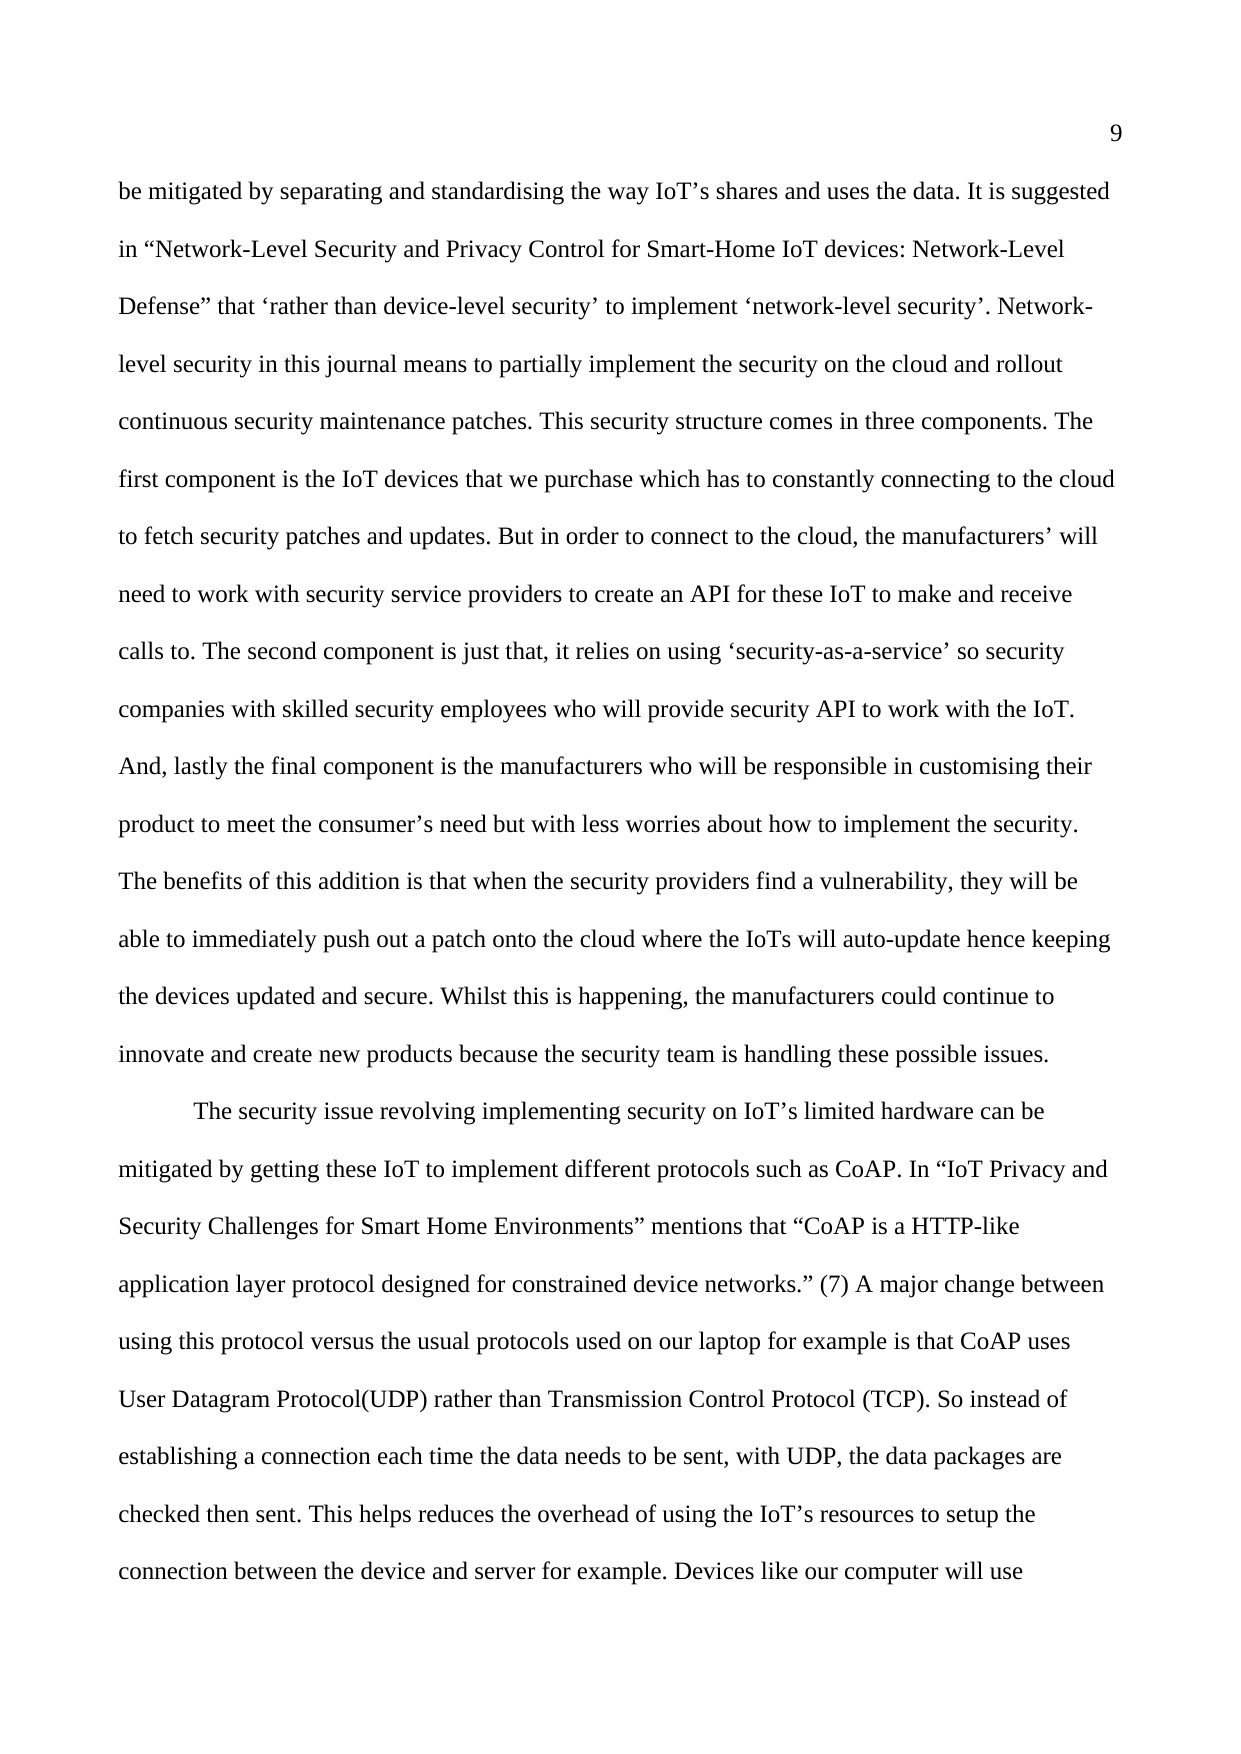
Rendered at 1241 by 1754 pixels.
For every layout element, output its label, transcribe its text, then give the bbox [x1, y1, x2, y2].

text be mitigated by separating and standardising the way IoT’s shares and uses the data. It is suggested in “Network-Level Security and Privacy Control for Smart-Home IoT devices: Network-Level Defense” that ‘rather than device-level security’ to implement ‘network-level security’. Network-level security in this journal means to partially implement the security on the cloud and rollout continuous security maintenance patches. This security structure comes in three components. The first component is the IoT devices that we purchase which has to constantly connecting to the cloud to fetch security patches and updates. But in order to connect to the cloud, the manufacturers’ will need to work with security service providers to create an API for these IoT to make and receive calls to. The second component is just that, it relies on using ‘security-as-a-service’ so security companies with skilled security employees who will provide security API to work with the IoT. And, lastly the final component is the manufacturers who will be responsible in customising their product to meet the consumer’s need but with less worries about how to implement the security. The benefits of this addition is that when the security providers find a vulnerability, they will be able to immediately push out a patch onto the cloud where the IoTs will auto-update hence keeping the devices updated and secure. Whilst this is happening, the manufacturers could continue to innovate and create new products because the security team is handling these possible issues. The security issue revolving implementing security on IoT’s limited hardware can be mitigated by getting these IoT to implement different protocols such as CoAP. In “IoT Privacy and Security Challenges for Smart Home Environments” mentions that “CoAP is a HTTP-like application layer protocol designed for constrained device networks.” (7) A major change between using this protocol versus the usual protocols used on our laptop for example is that CoAP uses User Datagram Protocol(UDP) rather than Transmission Control Protocol (TCP). So instead of establishing a connection each time the data needs to be sent, with UDP, the data packages are checked then sent. This helps reduces the overhead of using the IoT’s resources to setup the connection between the device and server for example. Devices like our computer will use [118, 176, 1122, 1585]
